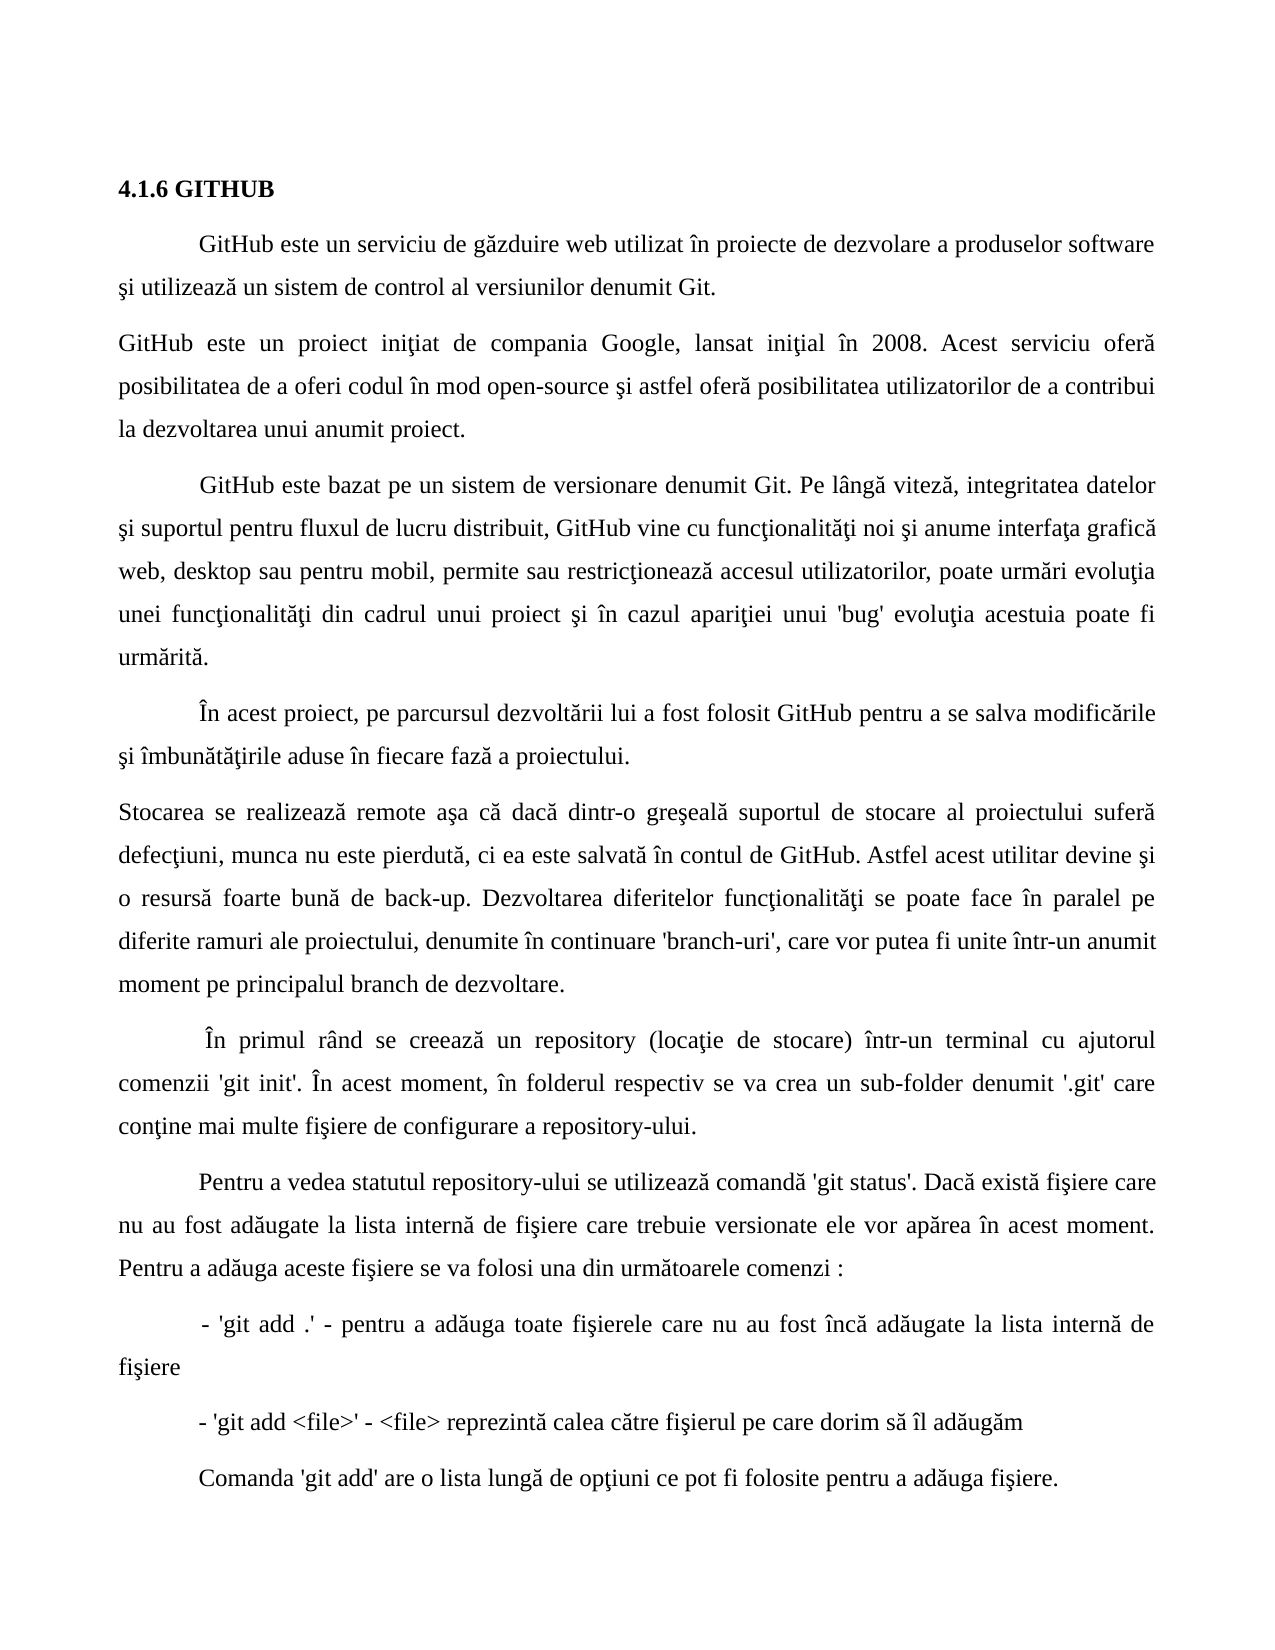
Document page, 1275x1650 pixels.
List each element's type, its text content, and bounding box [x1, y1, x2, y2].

text - 'git add <file>' - <file> reprezintă calea către fişierul pe care dorim să îl adăugăm [118, 1407, 1157, 1436]
text - 'git add .' - pentru a adăuga toate fişierele care nu au fost încă adăugate la lista internă de fişiere [118, 1309, 1157, 1381]
text Stocarea se realizează remote aşa că dacă dintr-o greşeală suportul de stocare al proiectului suferă defecţiuni, munca nu este pierdută, ci ea este salvată în contul de GitHub. Astfel acest utilitar devine şi o resursă foarte bună de back-up. Dezvoltarea diferitelor funcţionalităţi se poate face în paralel pe diferite ramuri ale proiectului, denumite în continuare 'branch-uri', care vor putea fi unite într-un anumit moment pe principalul branch de dezvoltare. [118, 797, 1157, 998]
text GitHub este un proiect iniţiat de compania Google, lansat iniţial în 2008. Acest serviciu oferă posibilitatea de a oferi codul în mod open-source şi astfel oferă posibilitatea utilizatorilor de a contribui la dezvoltarea unui anumit proiect. [118, 328, 1157, 443]
text În acest proiect, pe parcursul dezvoltării lui a fost folosit GitHub pentru a se salva modificările şi îmbunătăţirile aduse în fiecare fază a proiectului. [118, 698, 1157, 770]
text În primul rând se creează un repository (locaţie de stocare) într-un terminal cu ajutorul comenzii 'git init'. În acest moment, în folderul respectiv se va crea un sub-folder denumit '.git' care conţine mai multe fişiere de configurare a repository-ului. [118, 1025, 1157, 1140]
text GitHub este un serviciu de găzduire web utilizat în proiecte de dezvolare a produselor software şi utilizează un sistem de control al versiunilor denumit Git. [118, 229, 1157, 301]
text GitHub este bazat pe un sistem de versionare denumit Git. Pe lângă viteză, integritatea datelor şi suportul pentru fluxul de lucru distribuit, GitHub vine cu funcţionalităţi noi şi anume interfaţa grafică web, desktop sau pentru mobil, permite sau restricţionează accesul utilizatorilor, poate urmări evoluţia unei funcţionalităţi din cadrul unui proiect şi în cazul apariţiei unui 'bug' evoluţia acestuia poate fi urmărită. [118, 470, 1157, 671]
text Comanda 'git add' are o lista lungă de opţiuni ce pot fi folosite pentru a adăuga fişiere. [118, 1463, 1157, 1492]
text Pentru a vedea statutul repository-ului se utilizează comandă 'git status'. Dacă există fişiere care nu au fost adăugate la lista internă de fişiere care trebuie versionate ele vor apărea în acest moment. Pentru a adăuga aceste fişiere se va folosi una din următoarele comenzi : [118, 1167, 1157, 1282]
text 4.1.6 GITHUB [118, 174, 1157, 202]
